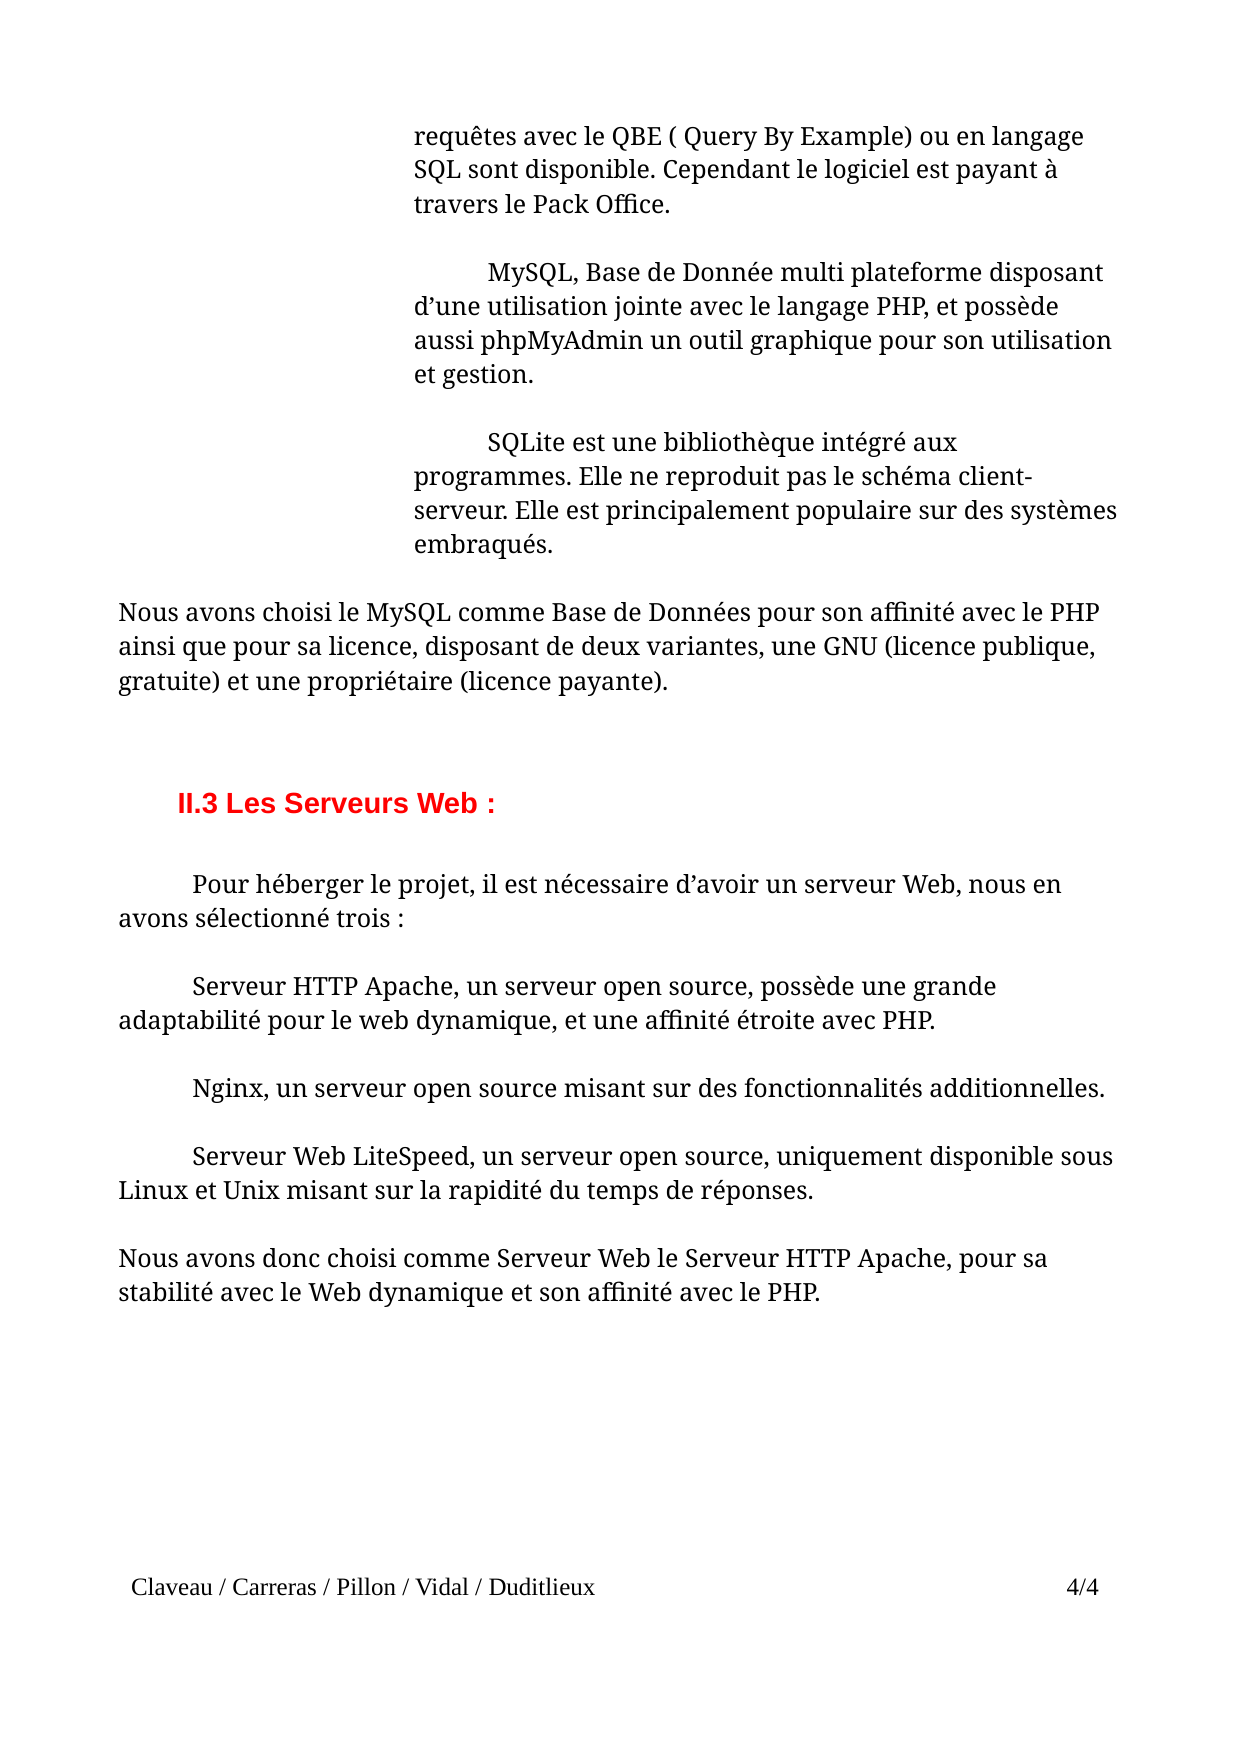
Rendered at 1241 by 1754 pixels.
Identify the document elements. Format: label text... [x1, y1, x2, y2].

text Nous avons choisi le MySQL comme Base de Données pour son affinité avec le PHP ainsi que pour sa licence, disposant de deux variantes, une GNU (licence publique, gratuite) et une propriétaire (licence payante). [118, 595, 1122, 697]
text Nous avons donc choisi comme Serveur Web le Serveur HTTP Apache, pour sa stabilité avec le Web dynamique et son affinité avec le PHP. [118, 1241, 1122, 1309]
text Pour héberger le projet, il est nécessaire d’avoir un serveur Web, nous en avons sélectionné trois : [118, 866, 1122, 934]
text Serveur Web LiteSpeed, un serveur open source, uniquement disponible sous Linux et Unix misant sur la rapidité du temps de réponses. [118, 1139, 1122, 1207]
text Serveur HTTP Apache, un serveur open source, possède une grande adaptabilité pour le web dynamique, et une affinité étroite avec PHP. [118, 968, 1122, 1037]
text requêtes avec le QBE ( Query By Example) ou en langage SQL sont disponible. Cependant le logiciel est payant à travers le Pack Office. [413, 118, 1122, 220]
text MySQL, Base de Donnée multi plateforme disposant d’une utilisation jointe avec le langage PHP, et possède aussi phpMyAdmin un outil graphique pour son utilisation et gestion. [413, 254, 1122, 391]
subtitle II.3 Les Serveurs Web : [177, 786, 1122, 820]
text SQLite est une bibliothèque intégré aux programmes. Elle ne reproduit pas le schéma client-serveur. Elle est principalement populaire sur des systèmes embraqués. [413, 425, 1122, 561]
text Nginx, un serveur open source misant sur des fonctionnalités additionnelles. [118, 1071, 1122, 1105]
